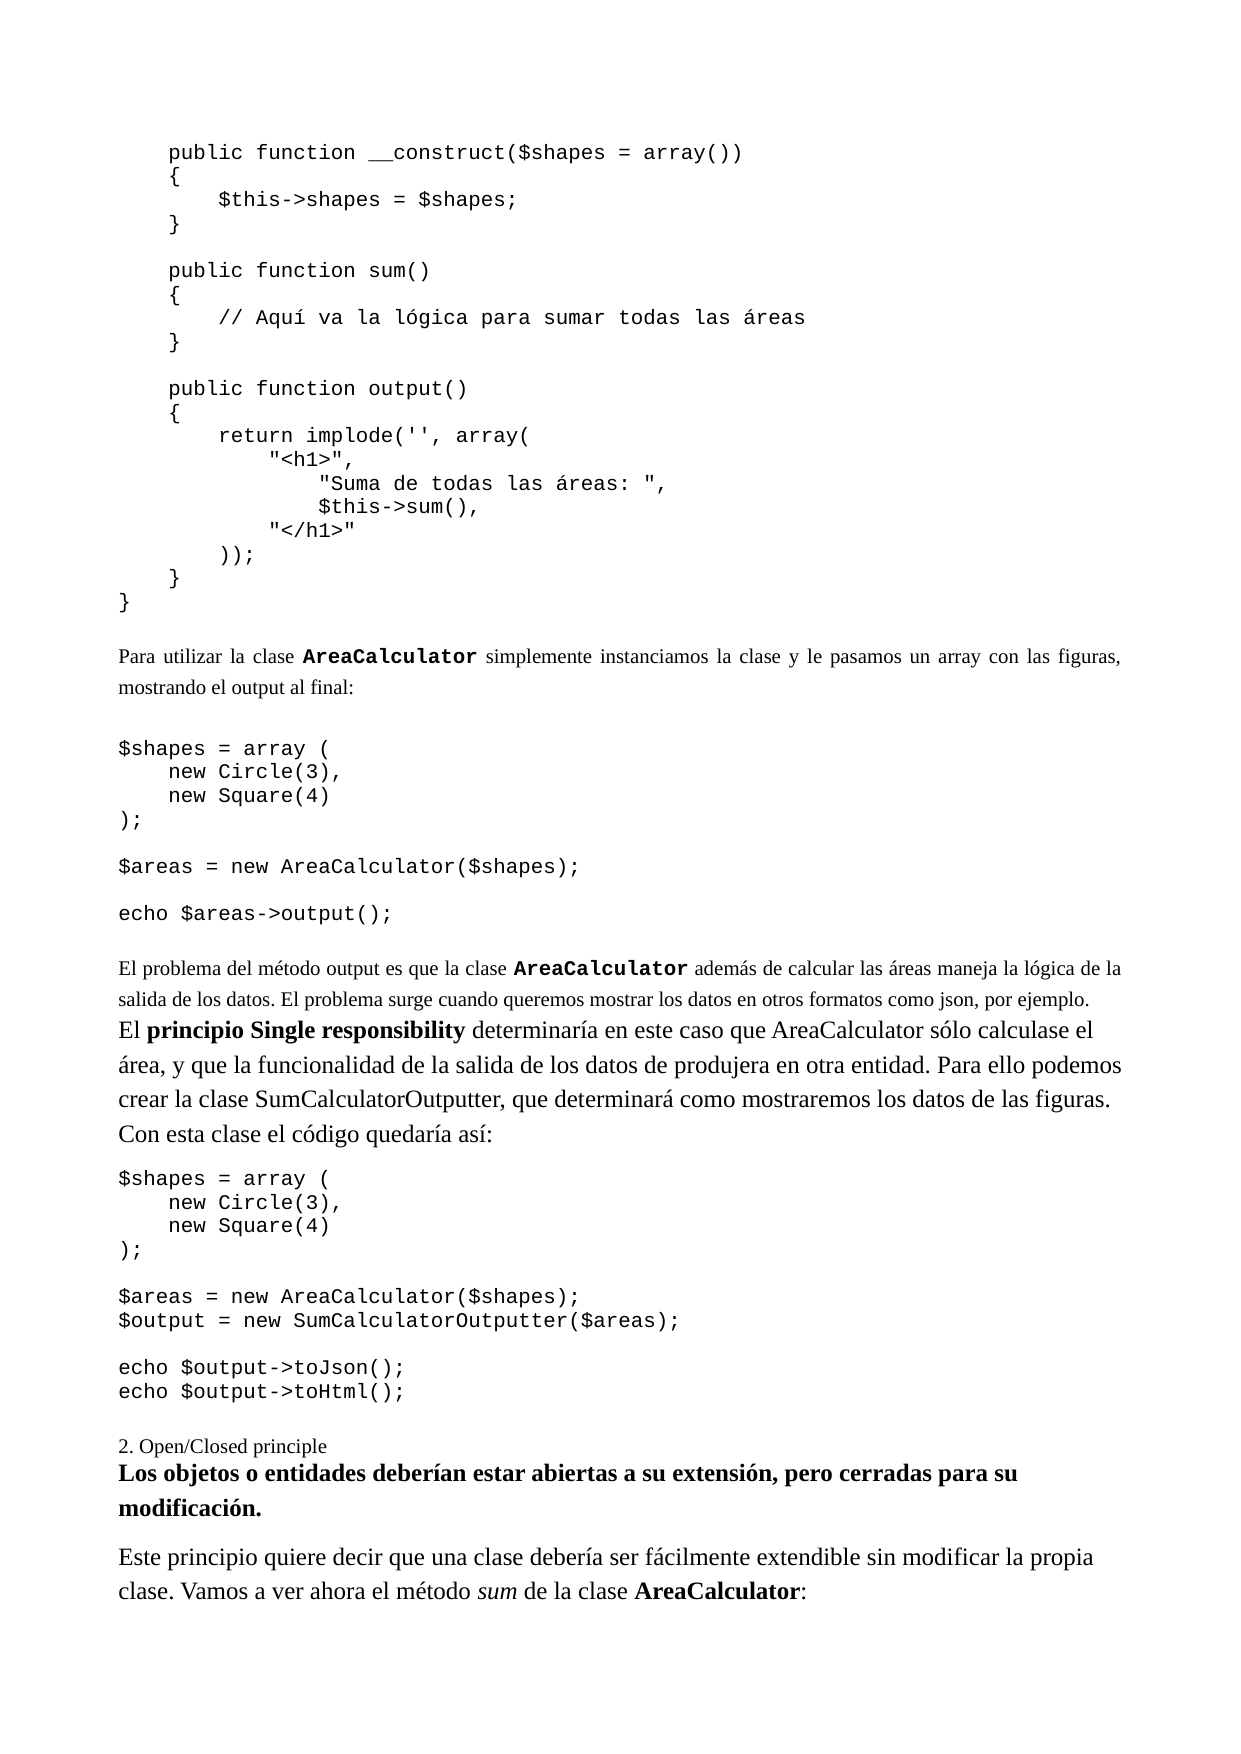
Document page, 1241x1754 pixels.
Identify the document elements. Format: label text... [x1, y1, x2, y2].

subtitle 2. Open/Closed principle [118, 1434, 1122, 1458]
text public function output() [118, 378, 1122, 402]
text $shapes = array ( [118, 1168, 1122, 1192]
text "Suma de todas las áreas: ", [118, 473, 1122, 496]
text new Circle(3), [118, 761, 1122, 785]
text $shapes = array ( [118, 738, 1122, 761]
text $this->sum(), [118, 496, 1122, 520]
text return implode('', array( [118, 426, 1122, 449]
text new Circle(3), [118, 1192, 1122, 1215]
text $this->shapes = $shapes; [118, 189, 1122, 213]
text )); [118, 544, 1122, 567]
text Los objetos o entidades deberían estar abiertas a su extensión, pero cerradas para su modificación. [118, 1458, 1122, 1521]
text El problema del método output es que la clase AreaCalculator además de calcular las áreas maneja la lógica de la salida de los datos. El problema surge cuando queremos mostrar los datos en otros formatos como json, por ejemplo. [118, 956, 1122, 1011]
text "</h1>" [118, 520, 1122, 544]
text { [118, 402, 1122, 426]
text echo $output->toHtml(); [118, 1381, 1122, 1404]
text $areas = new AreaCalculator($shapes); [118, 856, 1122, 879]
text echo $areas->output(); [118, 903, 1122, 927]
text Para utilizar la clase AreaCalculator simplemente instanciamos la clase y le pasamos un array con las figuras, mostrando el output al final: [118, 644, 1122, 699]
text El principio Single responsibility determinaría en este caso que AreaCalculator sólo calculase el área, y que la funcionalidad de la salida de los datos de produjera en otra entidad. Para ello podemos crear la clase SumCalculatorOutputter, que determinará como mostraremos los datos de las figuras. Con esta clase el código quedaría así: [118, 1016, 1122, 1148]
text { [118, 284, 1122, 307]
text { [118, 165, 1122, 189]
text } [118, 567, 1122, 591]
text // Aquí va la lógica para sumar todas las áreas [118, 307, 1122, 331]
text new Square(4) [118, 1215, 1122, 1239]
text } [118, 331, 1122, 354]
text "<h1>", [118, 449, 1122, 473]
text public function sum() [118, 260, 1122, 284]
text public function __construct($shapes = array()) [118, 142, 1122, 165]
text } [118, 591, 1122, 615]
text new Square(4) [118, 785, 1122, 808]
text Este principio quiere decir que una clase debería ser fácilmente extendible sin modificar la propia clase. Vamos a ver ahora el método sum de la clase AreaCalculator: [118, 1542, 1122, 1605]
text ); [118, 808, 1122, 832]
text $output = new SumCalculatorOutputter($areas); [118, 1310, 1122, 1334]
text ); [118, 1239, 1122, 1263]
text echo $output->toJson(); [118, 1357, 1122, 1381]
text $areas = new AreaCalculator($shapes); [118, 1286, 1122, 1310]
text } [118, 213, 1122, 236]
